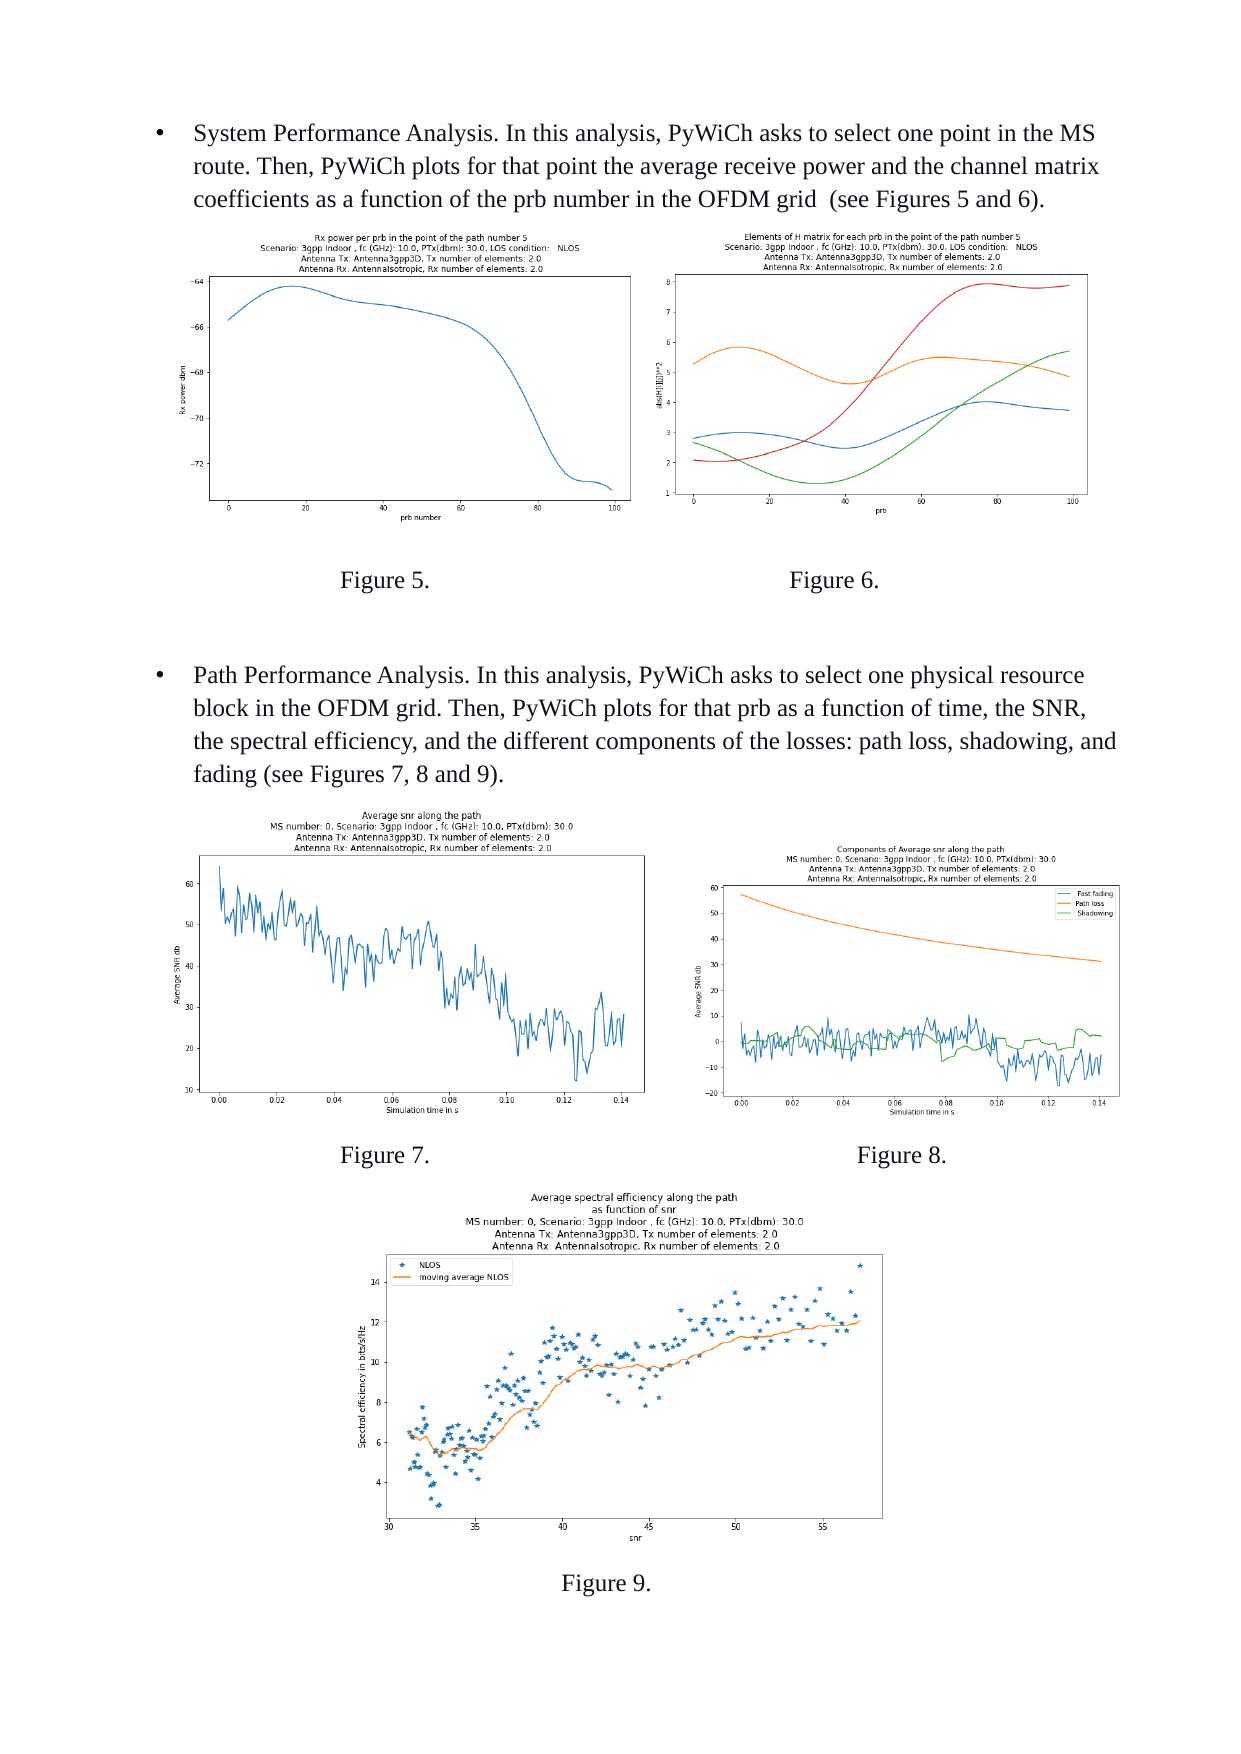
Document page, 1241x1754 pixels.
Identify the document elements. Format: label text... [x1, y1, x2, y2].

picture [691, 841, 1123, 1120]
picture [169, 806, 648, 1119]
list Path Performance Analysis. In this analysis, PyWiCh asks to select one physical resource block in the OFDM grid. Then, PyWiCh plots for that prb as a function of time, the SNR, the spectral efficiency, and the different components of the losses: path loss, shadowing, and fading (see Figures 7, 8 and 9). [156, 660, 1122, 788]
text Figure 5. Figure 6. [118, 565, 1122, 594]
list System Performance Analysis. In this analysis, PyWiCh asks to select one point in the MS route. Then, PyWiCh plots for that point the average receive power and the channel matrix coefficients as a function of the prb number in the OFDM grid (see Figures 5 and 6). [156, 118, 1122, 213]
picture [175, 229, 635, 526]
text Figure 9. [118, 1568, 1122, 1597]
picture [353, 1187, 887, 1548]
picture [651, 228, 1092, 519]
text Figure 7. Figure 8. [118, 1140, 1122, 1169]
